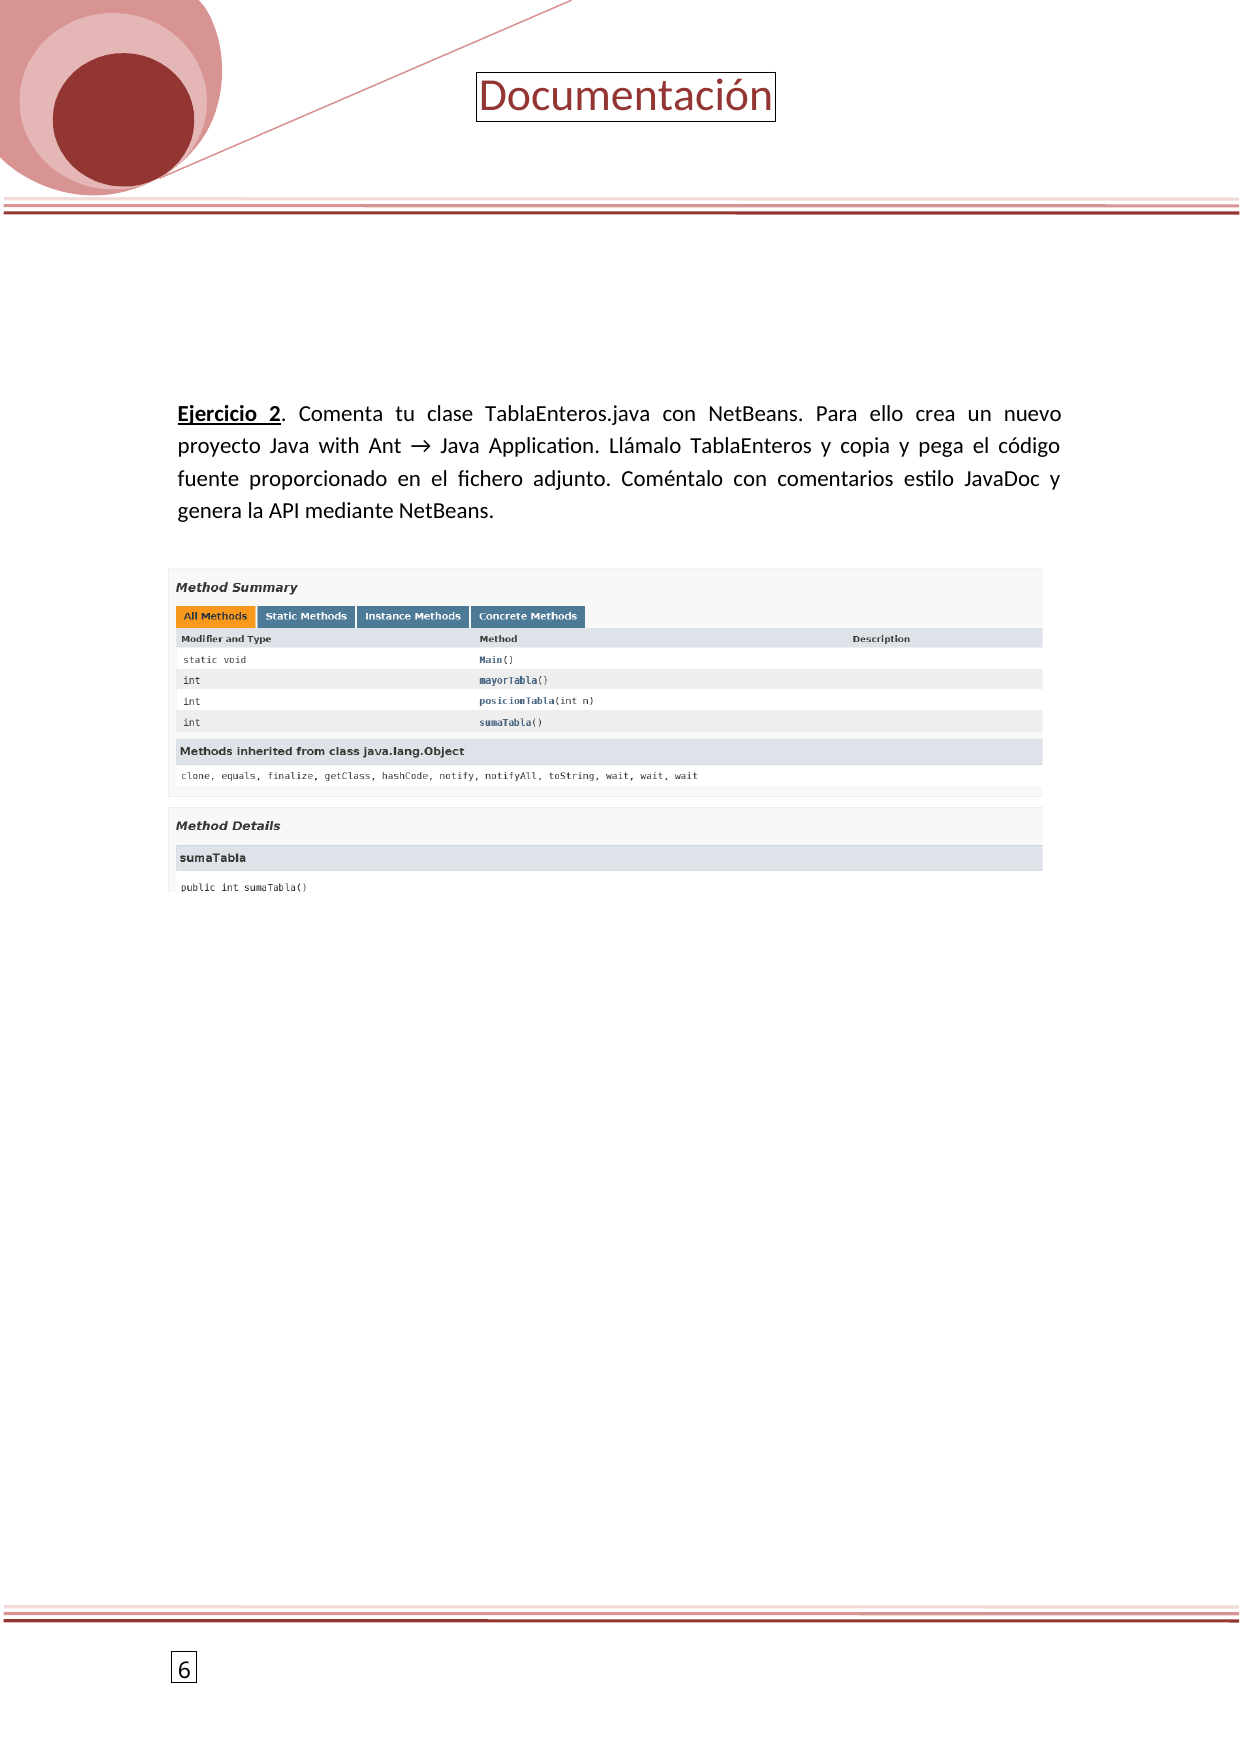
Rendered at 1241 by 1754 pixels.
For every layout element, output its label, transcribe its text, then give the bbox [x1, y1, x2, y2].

picture [157, 560, 1043, 892]
text Ejercicio 2. Comenta tu clase TablaEnteros.java con NetBeans. Para ello crea un nuevo proyecto Java with Ant → Java Application. Llámalo TablaEnteros y copia y pega el código fuente proporcionado en el fichero adjunto. Coméntalo con comentarios estilo JavaDoc y genera la API mediante NetBeans. [177, 399, 1062, 524]
